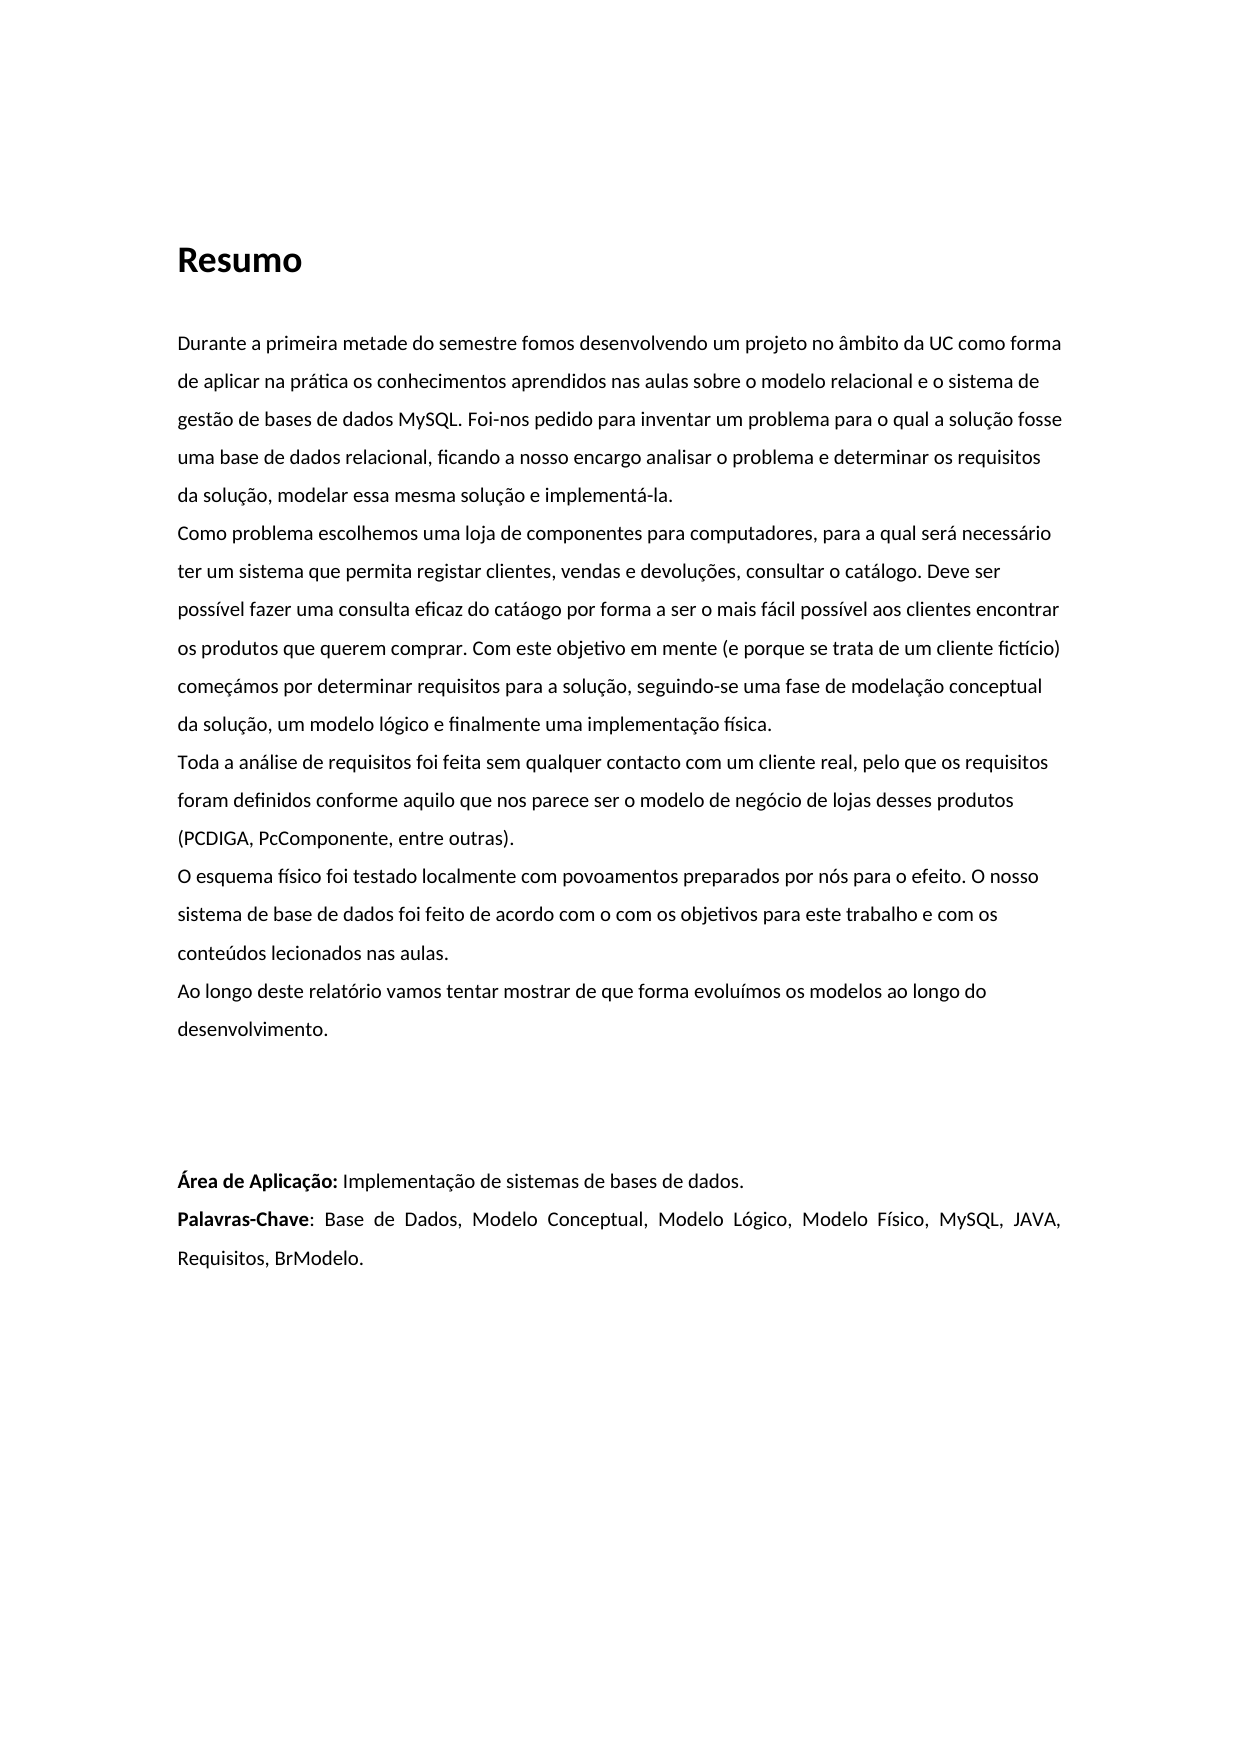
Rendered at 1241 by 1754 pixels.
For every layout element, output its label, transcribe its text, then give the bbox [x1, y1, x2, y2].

text Área de Aplicação: Implementação de sistemas de bases de dados. [177, 1168, 1063, 1194]
text O esquema físico foi testado localmente com povoamentos preparados por nós para o efeito. O nosso sistema de base de dados foi feito de acordo com o com os objetivos para este trabalho e com os conteúdos lecionados nas aulas. [177, 863, 1063, 965]
text Ao longo deste relatório vamos tentar mostrar de que forma evoluímos os modelos ao longo do desenvolvimento. [177, 978, 1063, 1041]
text Toda a análise de requisitos foi feita sem qualquer contacto com um cliente real, pelo que os requisitos foram definidos conforme aquilo que nos parece ser o modelo de negócio de lojas desses produtos (PCDIGA, PcComponente, entre outras). [177, 749, 1063, 851]
text Como problema escolhemos uma loja de componentes para computadores, para a qual será necessário ter um sistema que permita registar clientes, vendas e devoluções, consultar o catálogo. Deve ser possível fazer uma consulta eficaz do catáogo por forma a ser o mais fácil possível aos clientes encontrar os produtos que querem comprar. Com este objetivo em mente (e porque se trata de um cliente fictício) começámos por determinar requisitos para a solução, seguindo-se uma fase de modelação conceptual da solução, um modelo lógico e finalmente uma implementação física. [177, 520, 1063, 736]
text Durante a primeira metade do semestre fomos desenvolvendo um projeto no âmbito da UC como forma de aplicar na prática os conhecimentos aprendidos nas aulas sobre o modelo relacional e o sistema de gestão de bases de dados MySQL. Foi-nos pedido para inventar um problema para o qual a solução fosse uma base de dados relacional, ficando a nosso encargo analisar o problema e determinar os requisitos da solução, modelar essa mesma solução e implementá-la. [177, 330, 1063, 508]
text Palavras-Chave: Base de Dados, Modelo Conceptual, Modelo Lógico, Modelo Físico, MySQL, JAVA, Requisitos, BrModelo. [177, 1207, 1063, 1270]
subtitle Resumo [177, 236, 1063, 282]
